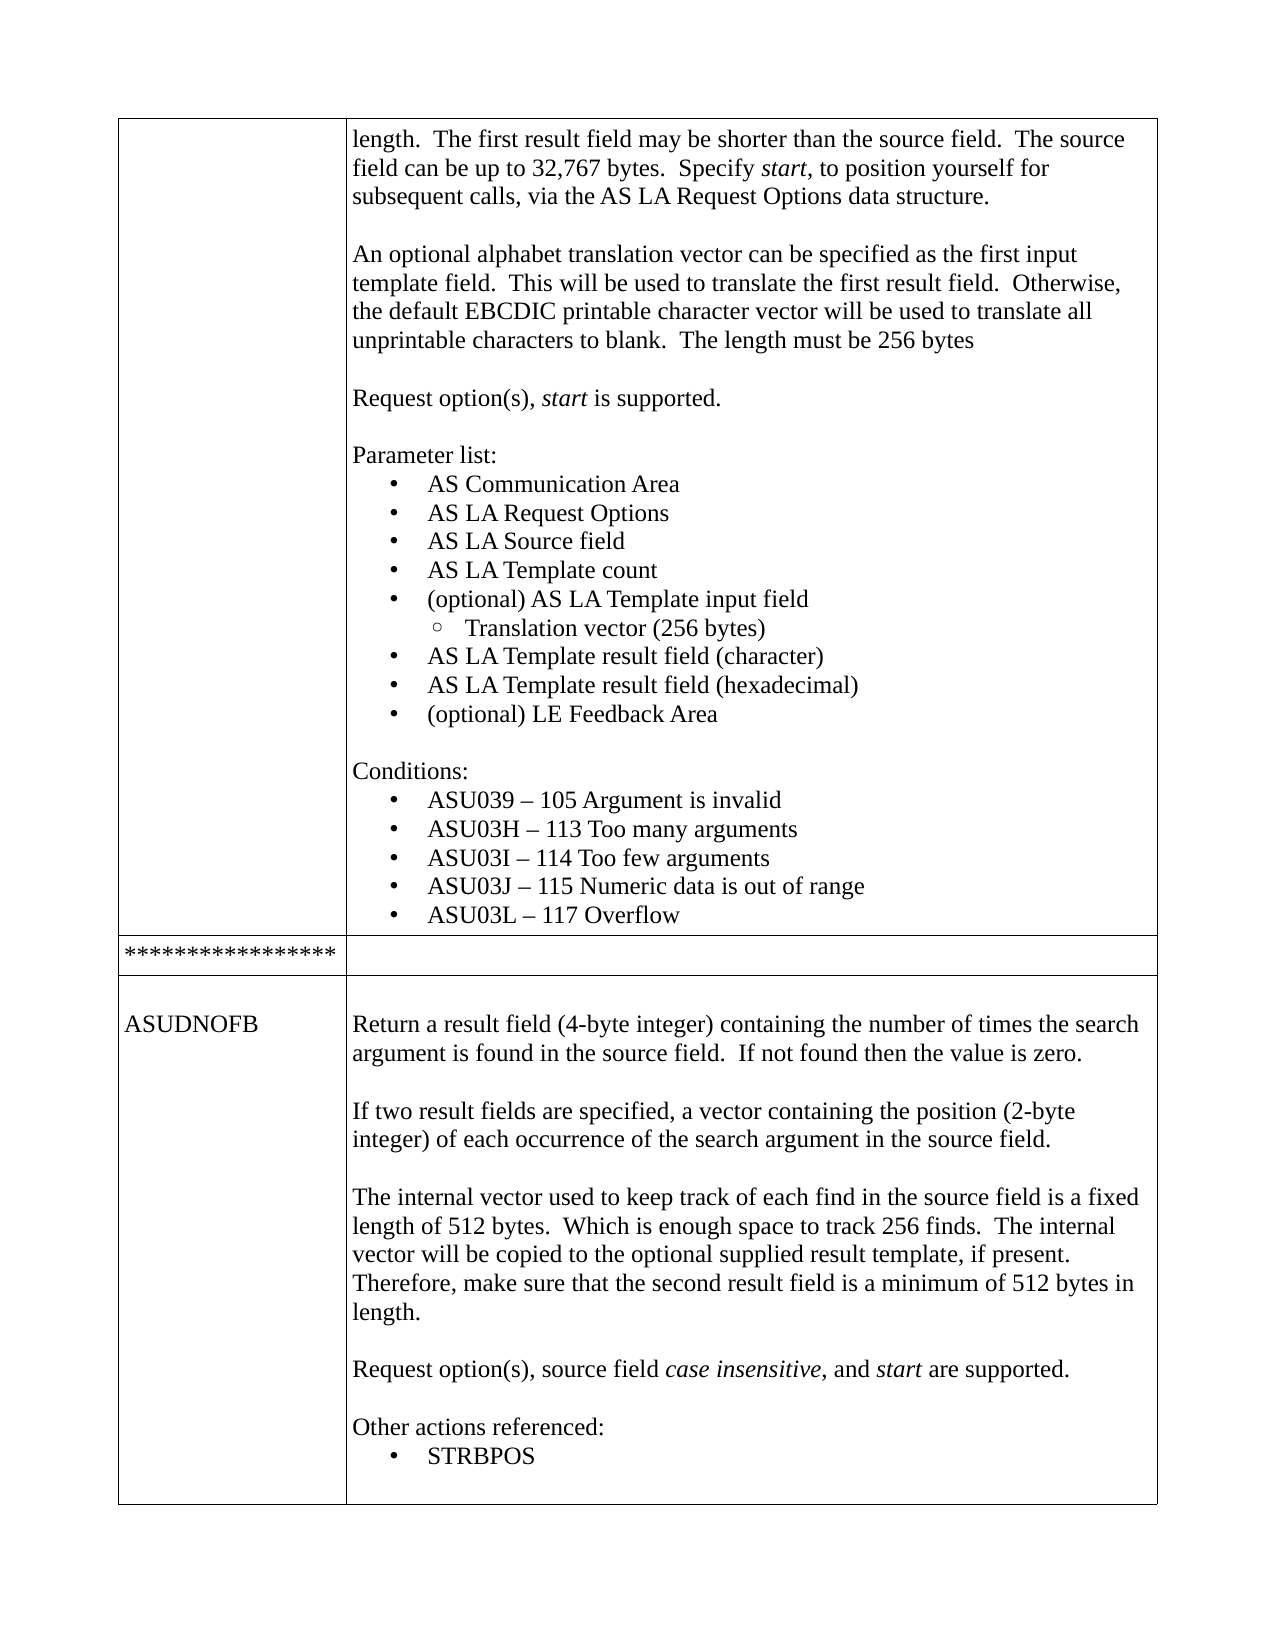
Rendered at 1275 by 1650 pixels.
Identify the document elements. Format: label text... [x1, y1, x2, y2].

table_cell length. The first result field may be shorter than the source field. The source field can be up to 32,767 bytes. Specify start, to position yourself for subsequent calls, via the AS LA Request Options data structure. An optional alphabet translation vector can be specified as the first input template field. This will be used to translate the first result field. Otherwise, the default EBCDIC printable character vector will be used to translate all unprintable characters to blank. The length must be 256 bytes Request option(s), start is supported. Parameter list: AS Communication Area AS LA Request Options AS LA Source field AS LA Template count (optional) AS LA Template input field Translation vector (256 bytes) AS LA Template result field (character) AS LA Template result field (hexadecimal) (optional) LE Feedback Area Conditions: ASU039 – 105 Argument is invalid ASU03H – 113 Too many arguments ASU03I – 114 Too few arguments ASU03J – 115 Numeric data is out of range ASU03L – 117 Overflow [347, 119, 1157, 935]
table_cell ***************** [119, 936, 346, 975]
table_cell ASUDNOFB [119, 976, 346, 1504]
table_cell Return a result field (4-byte integer) containing the number of times the search argument is found in the source field. If not found then the value is zero. If two result fields are specified, a vector containing the position (2-byte integer) of each occurrence of the search argument in the source field. The internal vector used to keep track of each find in the source field is a fixed length of 512 bytes. Which is enough space to track 256 finds. The internal vector will be copied to the optional supplied result template, if present. Therefore, make sure that the second result field is a minimum of 512 bytes in length. Request option(s), source field case insensitive, and start are supported. Other actions referenced: STRBPOS Parameter list: AS Communication Area AS LA Request Options AS LA Source field AS LA Template count AS LA Template input field String pattern template to locate (search argument) AS LA Template result field (optional) AS LA Template result field Conditions: LE/COBOL RETURN-CODE = +4 when template count < 2 LE/COBOL RETURN-CODE = +8 when primary result field has not been specified correctly LE/COBOL RETURN-CODE = +8 when the optional result field has not been specified correctly LE/COBOL RETURN-CODE = +8 when the length used of the optional result field requires a maximum length greater than provided by the caller [347, 976, 1157, 1504]
table_cell [347, 936, 1157, 975]
table_cell [119, 119, 346, 935]
